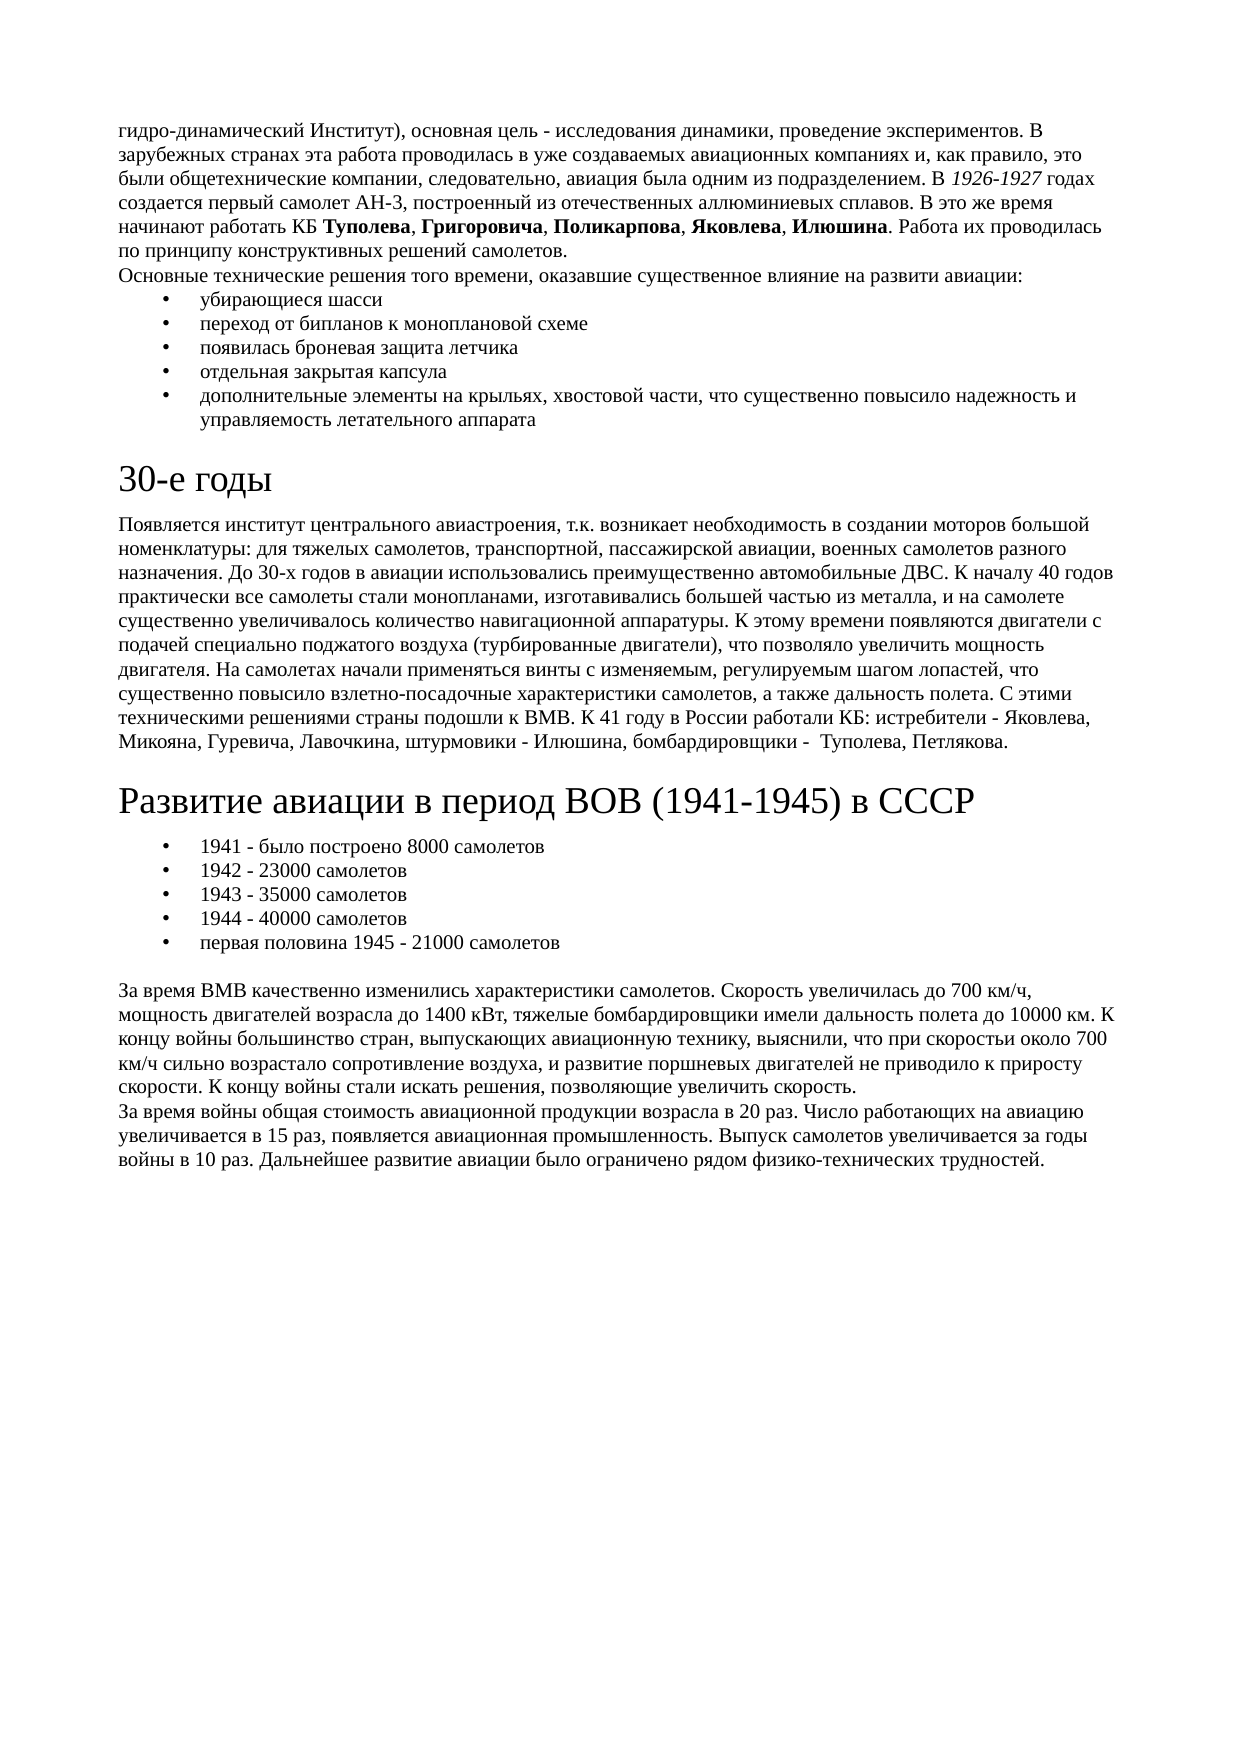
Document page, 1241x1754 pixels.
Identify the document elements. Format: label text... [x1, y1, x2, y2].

list переход от бипланов к моноплановой схеме [162, 311, 1122, 335]
list 1942 - 23000 самолетов [162, 858, 1122, 882]
text За время войны общая стоимость авиационной продукции возрасла в 20 раз. Число работающих на авиацию увеличивается в 15 раз, появляется авиационная промышленность. Выпуск самолетов увеличивается за годы войны в 10 раз. Дальнейшее развитие авиации было ограничено рядом физико-технических трудностей. [118, 1098, 1122, 1171]
list 1944 - 40000 самолетов [162, 906, 1122, 930]
list появилась броневая защита летчика [162, 335, 1122, 359]
text гидро-динамический Институт), основная цель - исследования динамики, проведение экспериментов. В зарубежных странах эта работа проводилась в уже создаваемых авиационных компаниях и, как правило, это были общетехнические компании, следовательно, авиация была одним из подразделением. В 1926-1927 годах создается первый самолет АН-3, построенный из отечественных аллюминиевых сплавов. В это же время начинают работать КБ Туполева, Григоровича, Поликарпова, Яковлева, Илюшина. Работа их проводилась по принципу конструктивных решений самолетов. [118, 118, 1122, 262]
list отдельная закрытая капсула [162, 359, 1122, 383]
text Появляется институт центрального авиастроения, т.к. возникает необходимость в создании моторов большой номенклатуры: для тяжелых самолетов, транспортной, пассажирской авиации, военных самолетов разного назначения. До 30-х годов в авиации использовались преимущественно автомобильные ДВС. К началу 40 годов практически все самолеты стали монопланами, изготавивались большей частью из металла, и на самолете существенно увеличивалось количество навигационной аппаратуры. К этому времени появляются двигатели с подачей специально поджатого воздуха (турбированные двигатели), что позволяло увеличить мощность двигателя. На самолетах начали применяться винты с изменяемым, регулируемым шагом лопастей, что существенно повысило взлетно-посадочные характеристики самолетов, а также дальность полета. С этими техническими решениями страны подошли к ВМВ. К 41 году в России работали КБ: истребители - Яковлева, Микояна, Гуревича, Лавочкина, штурмовики - Илюшина, бомбардировщики - Туполева, Петлякова. [118, 512, 1122, 753]
list 1943 - 35000 самолетов [162, 882, 1122, 906]
subtitle 30-е годы [118, 456, 1122, 499]
list первая половина 1945 - 21000 самолетов [162, 930, 1122, 954]
list убирающиеся шасси [162, 287, 1122, 311]
text За время ВМВ качественно изменились характеристики самолетов. Скорость увеличилась до 700 км/ч, мощность двигателей возрасла до 1400 кВт, тяжелые бомбардировщики имели дальность полета до 10000 км. К концу войны большинство стран, выпускающих авиационную технику, выяснили, что при скоростьи около 700 км/ч сильно возрастало сопротивление воздуха, и развитие поршневых двигателей не приводило к приросту скорости. К концу войны стали искать решения, позволяющие увеличить скорость. [118, 978, 1122, 1098]
list дополнительные элементы на крыльях, хвостовой части, что существенно повысило надежность и управляемость летательного аппарата [162, 383, 1122, 431]
list 1941 - было построено 8000 самолетов [162, 834, 1122, 858]
subtitle Развитие авиации в период ВОВ (1941-1945) в СССР [118, 778, 1122, 821]
text Основные технические решения того времени, оказавшие существенное влияние на развити авиации: [118, 262, 1122, 287]
